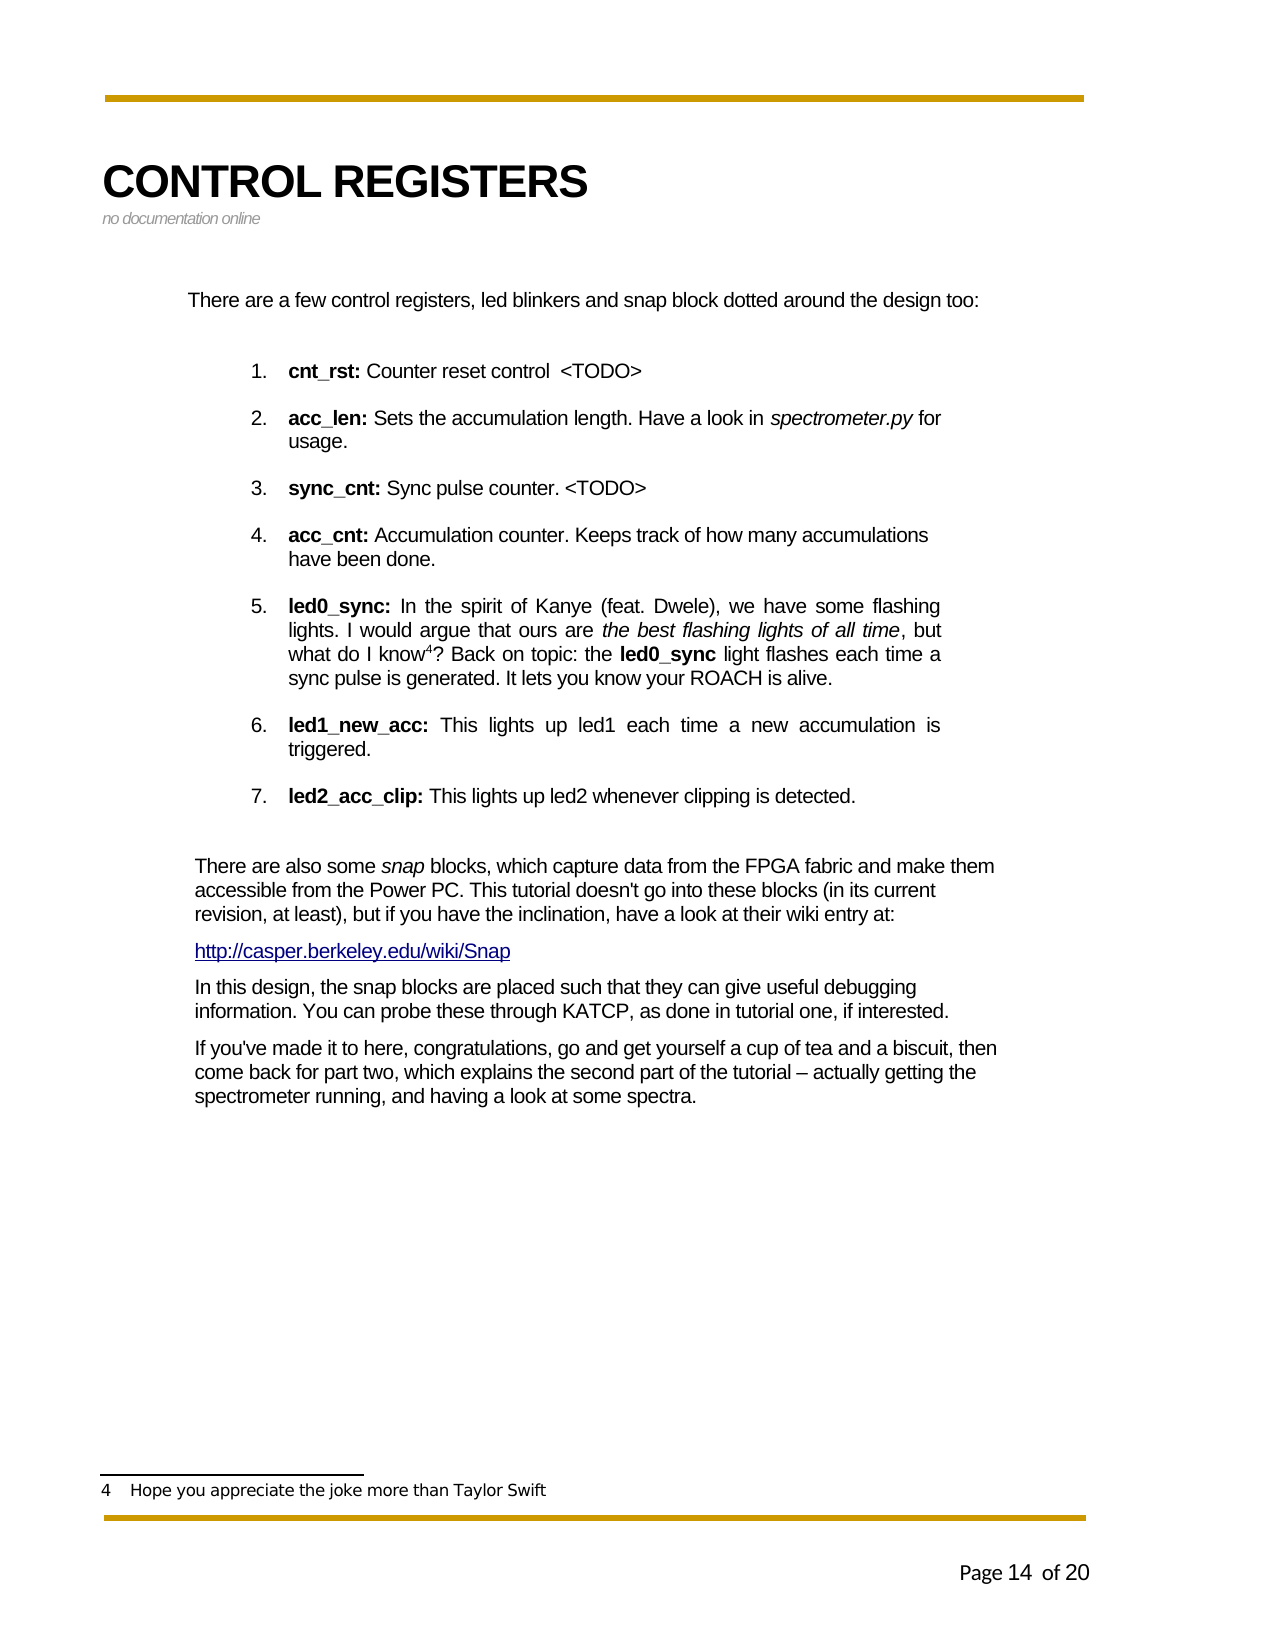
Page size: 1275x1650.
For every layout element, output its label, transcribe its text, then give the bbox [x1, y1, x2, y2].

list sync_cnt: Sync pulse counter. <TODO> [251, 476, 941, 500]
text There are also some snap blocks, which capture data from the FPGA fabric and make them accessible from the Power PC. This tutorial doesn't go into these blocks (in its current revision, at least), but if you have the inclination, have a look at their wiki entry at: [194, 830, 1007, 926]
list cnt_rst: Counter reset control <TODO> [251, 358, 941, 382]
text If you've made it to here, congratulations, go and get yourself a cup of tea and a biscuit, then come back for part two, which explains the second part of the tutorial – actually getting the spectrometer running, and having a look at some spectra. [194, 1036, 1007, 1107]
subtitle CONTROL REGISTERS no documentation online [102, 155, 1149, 228]
text http://casper.berkeley.edu/wiki/Snap [194, 939, 1007, 963]
list led0_sync: In the spirit of Kanye (feat. Dwele), we have some flashing lights. I would argue that ours are the best flashing lights of all time, but what do I know? Back on topic: the led0_sync light flashes each time a sync pulse is generated. It lets you know your ROACH is alive. [251, 594, 941, 690]
list led1_new_acc: This lights up led1 each time a new accumulation is triggered. [251, 713, 941, 761]
list Hope you appreciate the joke more than Taylor Swift [101, 1481, 1149, 1500]
list led2_acc_clip: This lights up led2 whenever clipping is detected. [251, 783, 941, 807]
list acc_len: Sets the accumulation length. Have a look in spectrometer.py for usage. [251, 405, 941, 453]
text There are a few control registers, led blinkers and snap block dotted around the design too: [187, 288, 1062, 336]
list acc_cnt: Accumulation counter. Keeps track of how many accumulations have been done. [251, 523, 941, 571]
text In this design, the snap blocks are placed such that they can give useful debugging information. You can probe these through KATCP, as done in tutorial one, if interested. [194, 975, 1007, 1023]
